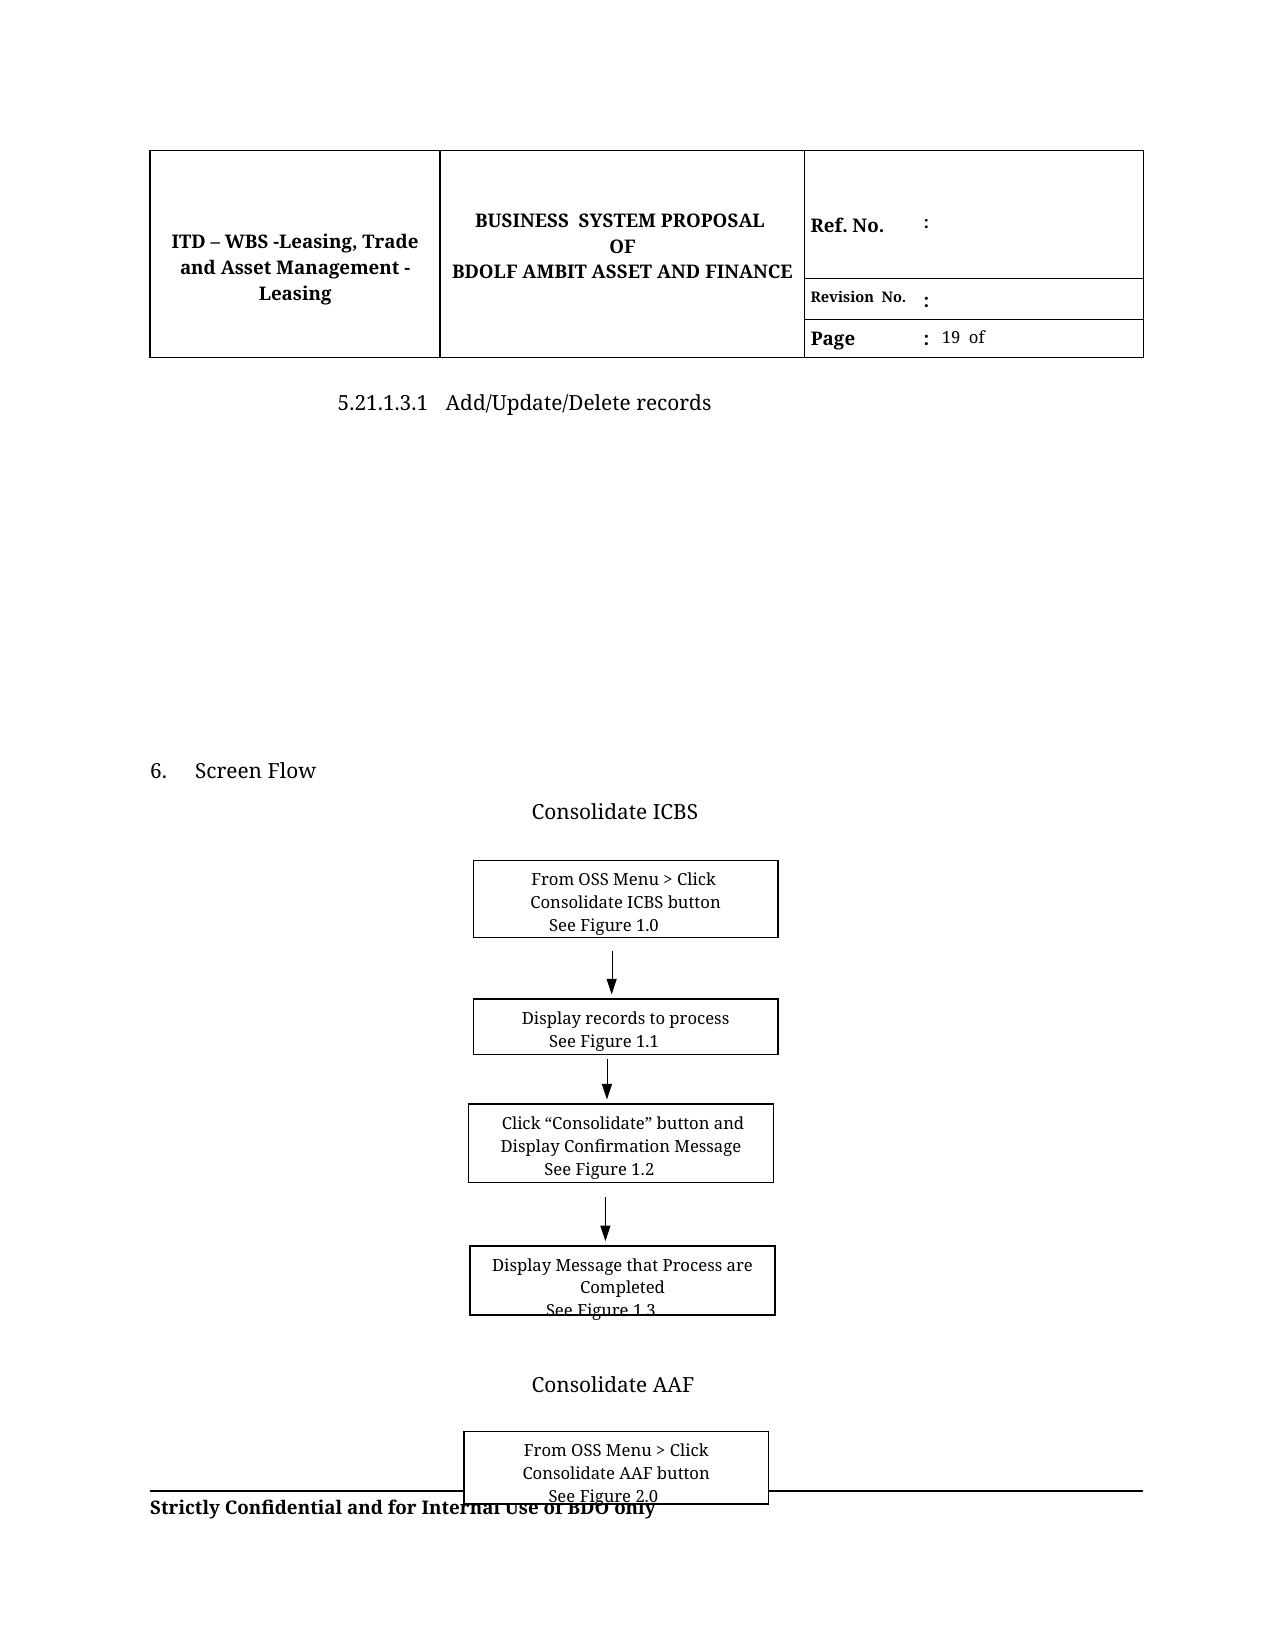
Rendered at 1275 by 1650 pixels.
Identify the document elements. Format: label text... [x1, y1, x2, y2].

list Consolidate ICBS [150, 797, 1143, 826]
list Add/Update/Delete records [337, 388, 1143, 416]
text Consolidate AAF [150, 1370, 1143, 1399]
list Screen Flow [150, 756, 1143, 784]
